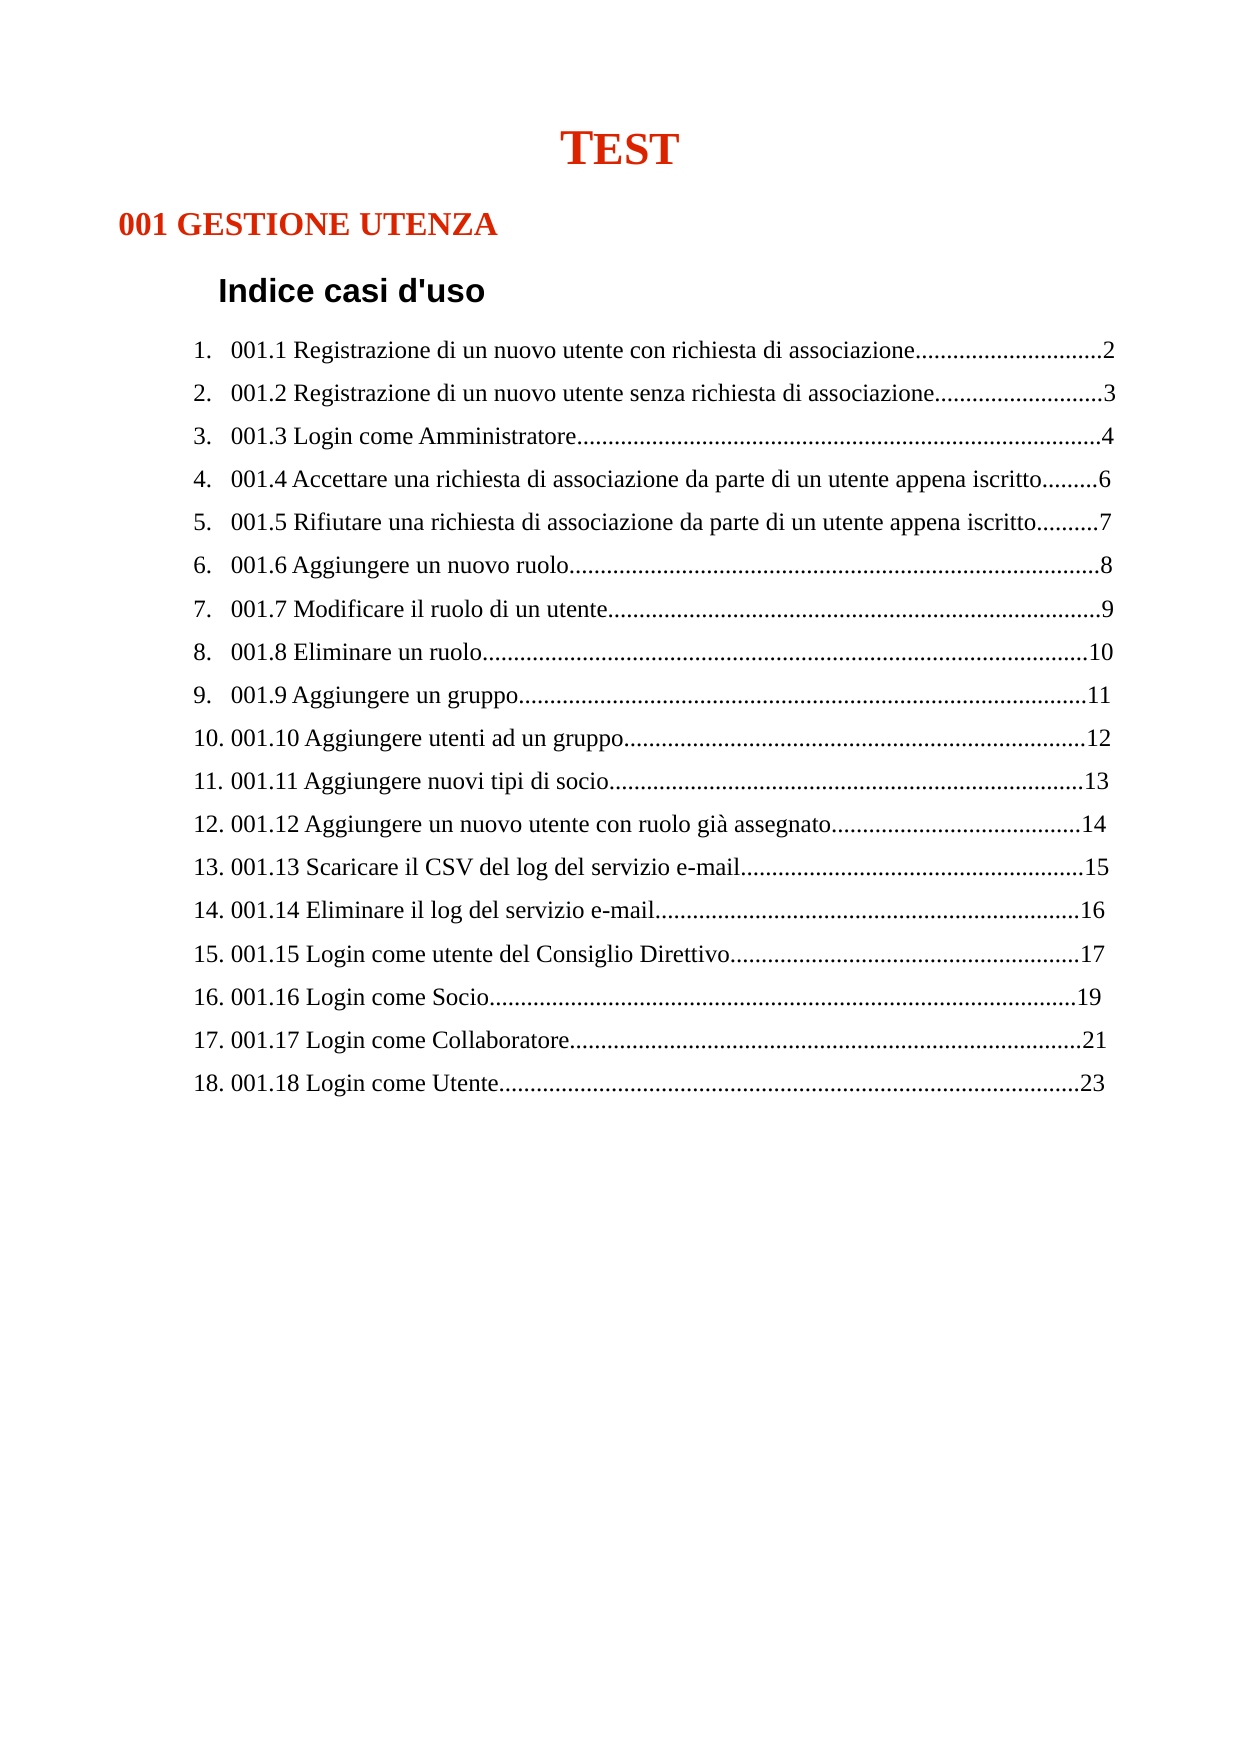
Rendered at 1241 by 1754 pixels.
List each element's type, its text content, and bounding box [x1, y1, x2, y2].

text TEST [118, 118, 1122, 176]
list 001.9 Aggiungere un gruppo...........................................................................................11 [193, 680, 1122, 709]
list 001.14 Eliminare il log del servizio e-mail....................................................................16 [193, 896, 1122, 924]
list 001.18 Login come Utente.............................................................................................23 [193, 1068, 1122, 1097]
list 001.12 Aggiungere un nuovo utente con ruolo già assegnato........................................14 [193, 809, 1122, 838]
list 001.3 Login come Amministratore....................................................................................4 [193, 421, 1122, 450]
list 001.2 Registrazione di un nuovo utente senza richiesta di associazione...........................3 [193, 378, 1122, 407]
list 001.8 Eliminare un ruolo.................................................................................................10 [193, 637, 1122, 666]
list 001.16 Login come Socio..............................................................................................19 [193, 982, 1122, 1011]
list 001.17 Login come Collaboratore..................................................................................21 [193, 1025, 1122, 1054]
list 001.5 Rifiutare una richiesta di associazione da parte di un utente appena iscritto..........7 [193, 507, 1122, 536]
list 001.6 Aggiungere un nuovo ruolo.....................................................................................8 [193, 551, 1122, 579]
list 001.15 Login come utente del Consiglio Direttivo........................................................17 [193, 939, 1122, 967]
subtitle Indice casi d'uso [118, 271, 1122, 310]
list 001.1 Registrazione di un nuovo utente con richiesta di associazione..............................2 [193, 335, 1122, 364]
text 001 GESTIONE UTENZA [118, 204, 1122, 243]
list 001.10 Aggiungere utenti ad un gruppo..........................................................................12 [193, 723, 1122, 752]
list 001.4 Accettare una richiesta di associazione da parte di un utente appena iscritto.........6 [193, 464, 1122, 493]
list 001.11 Aggiungere nuovi tipi di socio............................................................................13 [193, 766, 1122, 795]
list 001.13 Scaricare il CSV del log del servizio e-mail.......................................................15 [193, 852, 1122, 881]
list 001.7 Modificare il ruolo di un utente...............................................................................9 [193, 594, 1122, 622]
